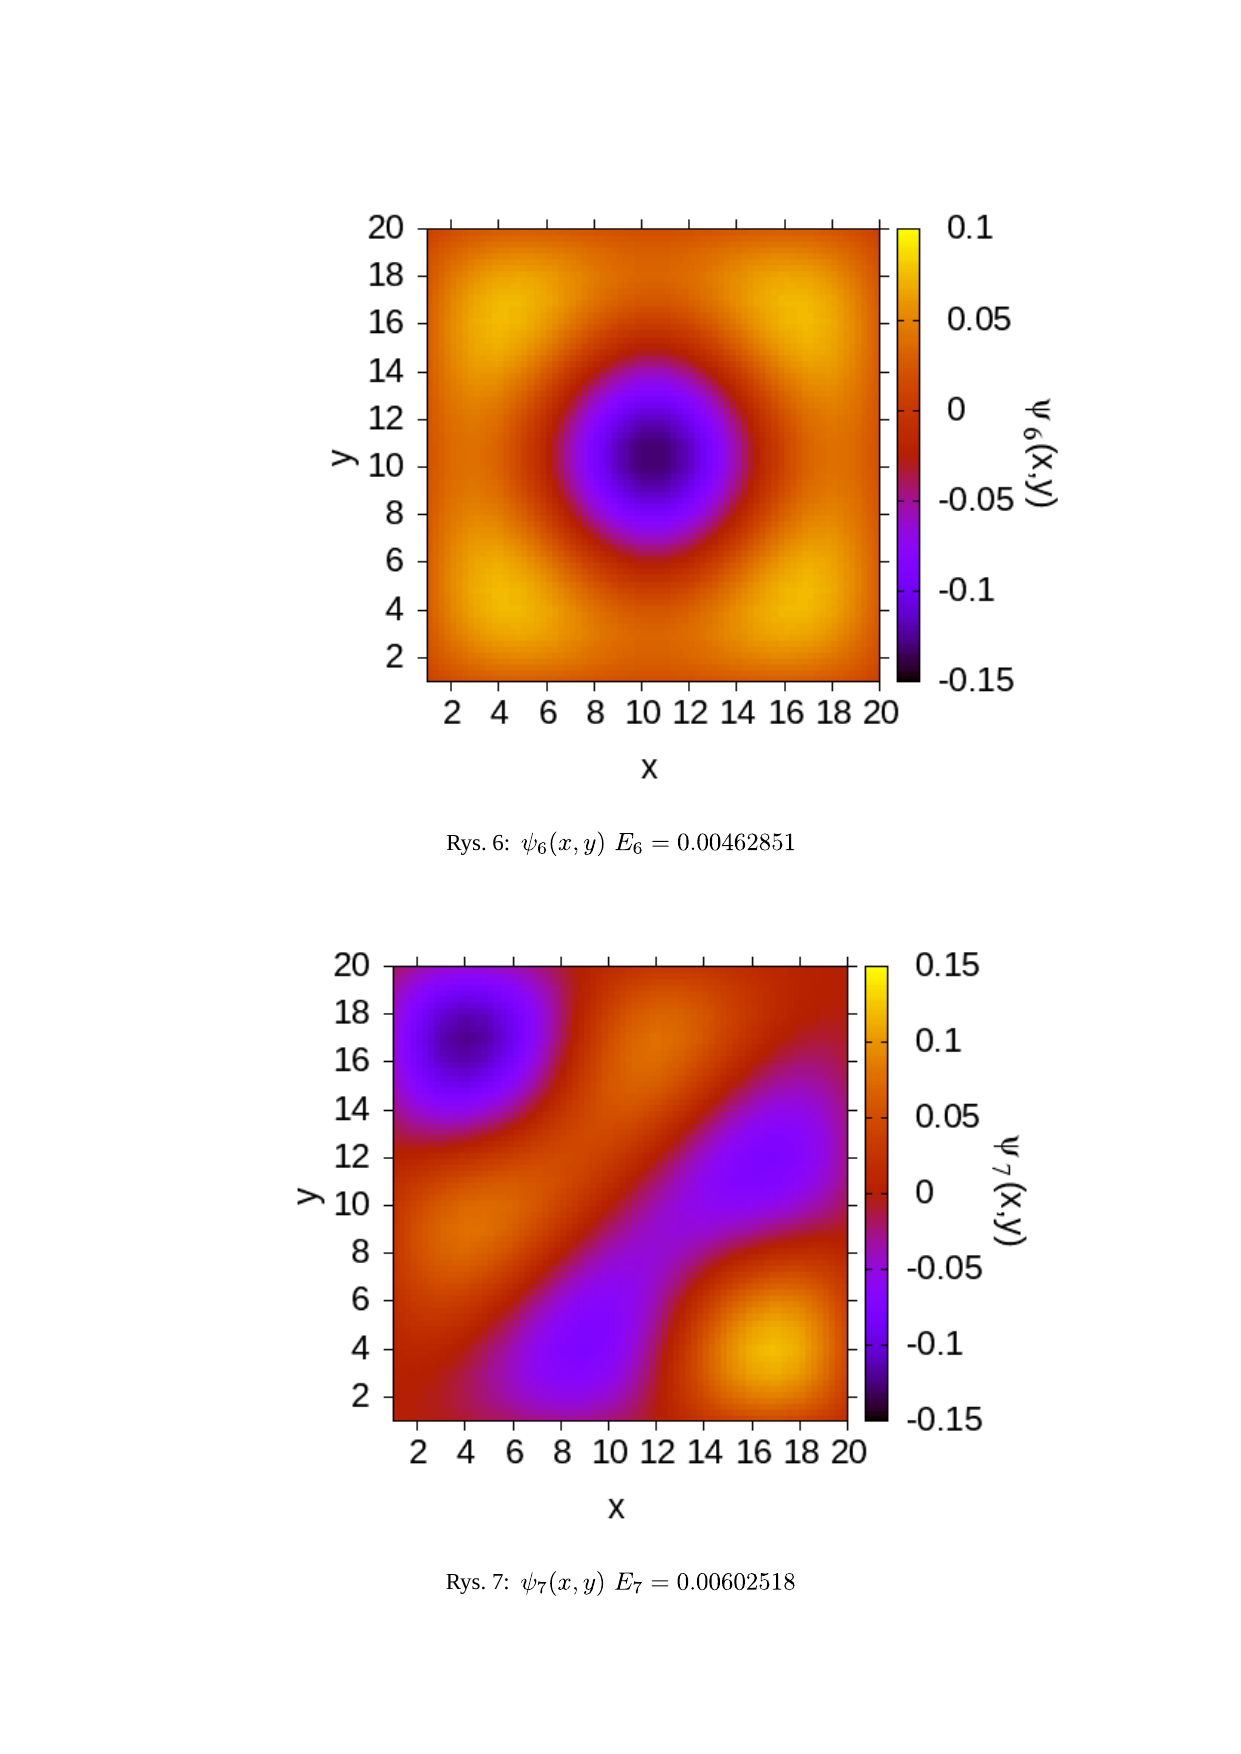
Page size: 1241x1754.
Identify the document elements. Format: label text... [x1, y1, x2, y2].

text Rys. 7: [118, 856, 1122, 1596]
picture [180, 120, 1126, 829]
text Rys. 6: [118, 118, 1122, 856]
picture [145, 856, 1095, 1569]
